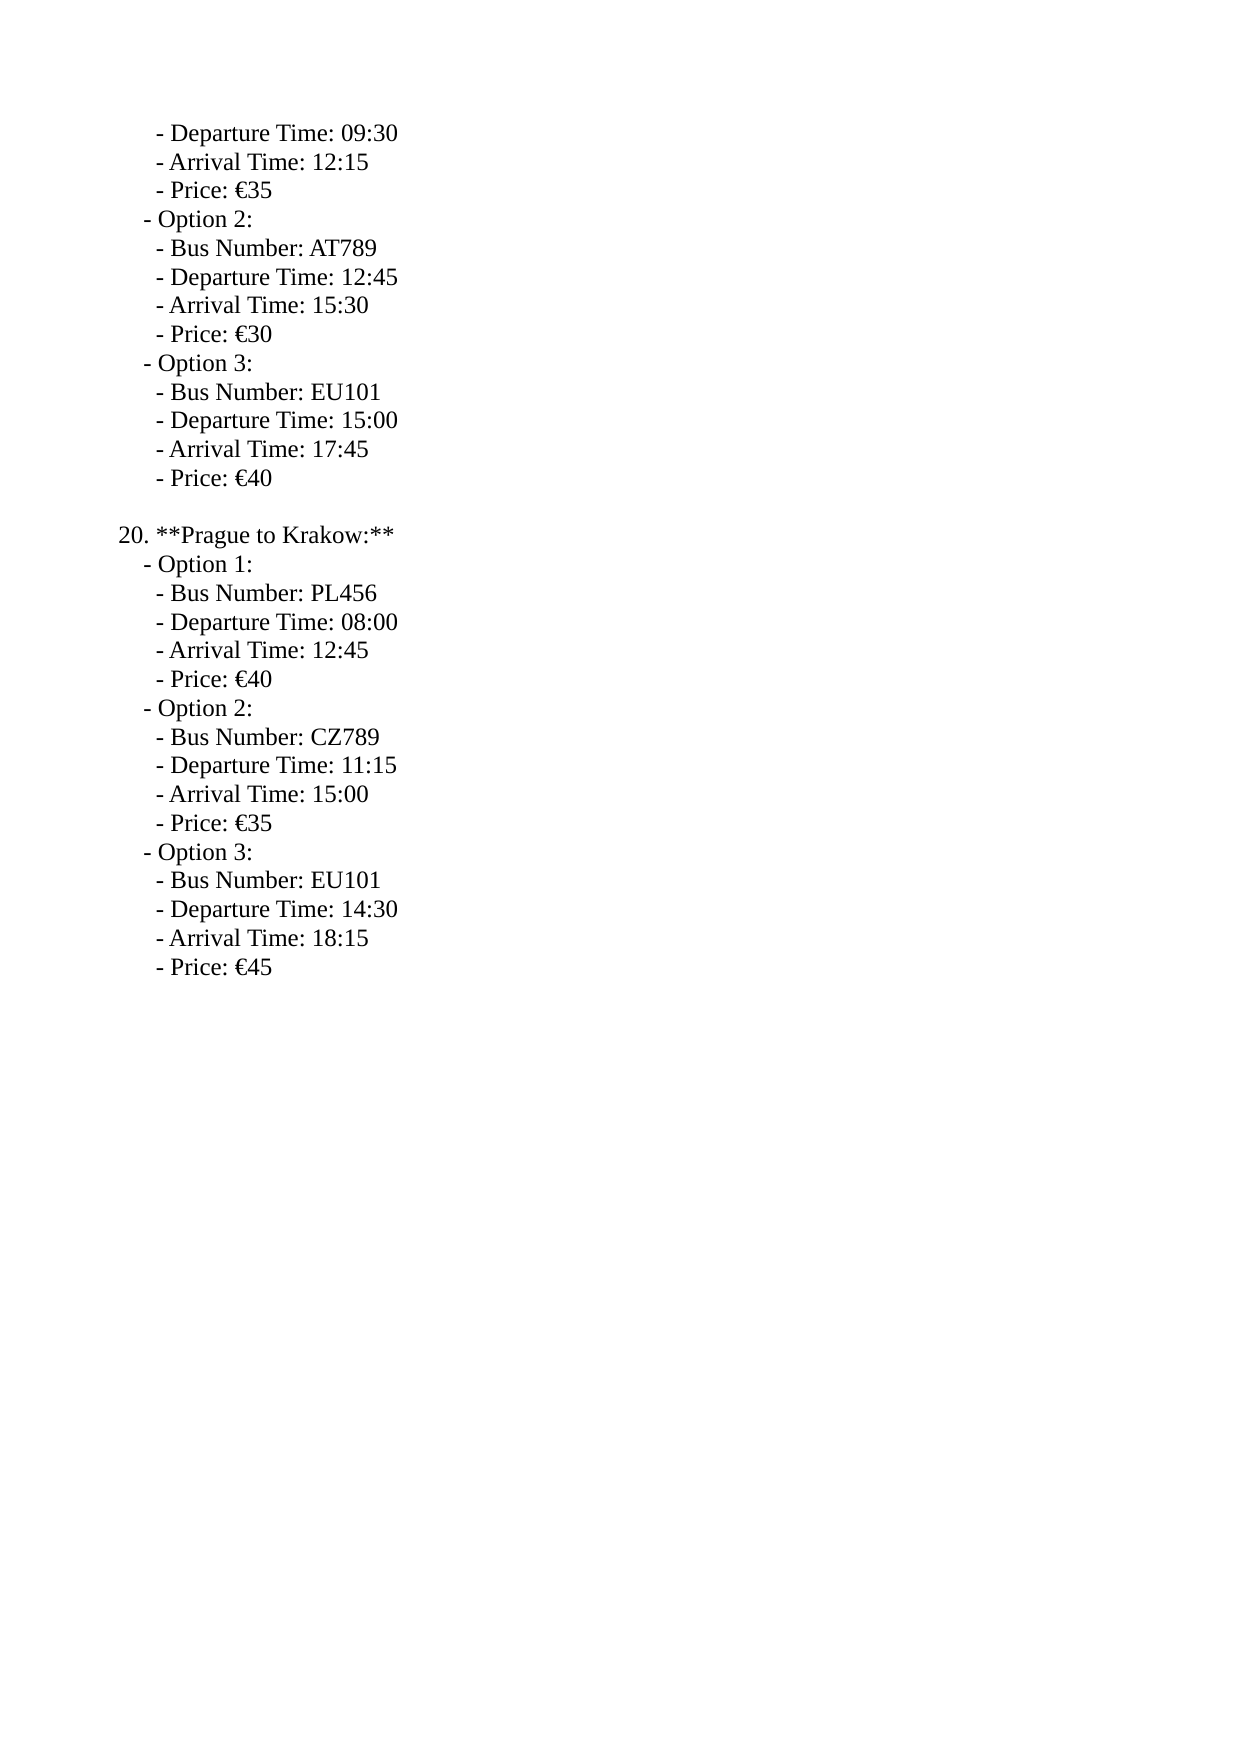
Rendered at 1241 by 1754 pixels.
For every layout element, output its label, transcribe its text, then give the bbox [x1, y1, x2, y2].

text - Departure Time: 11:15 [118, 751, 1122, 779]
text - Option 1: [118, 549, 1122, 578]
text - Bus Number: AT789 [118, 233, 1122, 262]
text - Arrival Time: 15:30 [118, 291, 1122, 319]
text - Departure Time: 09:30 [118, 118, 1122, 147]
text - Departure Time: 15:00 [118, 406, 1122, 434]
text 20. **Prague to Krakow:** [118, 521, 1122, 549]
text - Bus Number: EU101 [118, 377, 1122, 406]
text - Arrival Time: 12:15 [118, 147, 1122, 176]
text - Option 2: [118, 693, 1122, 722]
text - Bus Number: EU101 [118, 866, 1122, 894]
text - Option 3: [118, 348, 1122, 377]
text - Option 2: [118, 204, 1122, 233]
text - Price: €45 [118, 952, 1122, 981]
text - Price: €30 [118, 319, 1122, 348]
text - Bus Number: CZ789 [118, 722, 1122, 751]
text - Bus Number: PL456 [118, 578, 1122, 607]
text - Departure Time: 14:30 [118, 894, 1122, 923]
text - Price: €35 [118, 808, 1122, 837]
text - Arrival Time: 18:15 [118, 923, 1122, 952]
text - Price: €35 [118, 176, 1122, 204]
text - Arrival Time: 17:45 [118, 434, 1122, 463]
text - Price: €40 [118, 664, 1122, 693]
text - Price: €40 [118, 463, 1122, 492]
text - Departure Time: 12:45 [118, 262, 1122, 291]
text - Departure Time: 08:00 [118, 607, 1122, 636]
text - Option 3: [118, 837, 1122, 866]
text - Arrival Time: 15:00 [118, 779, 1122, 808]
text - Arrival Time: 12:45 [118, 636, 1122, 664]
